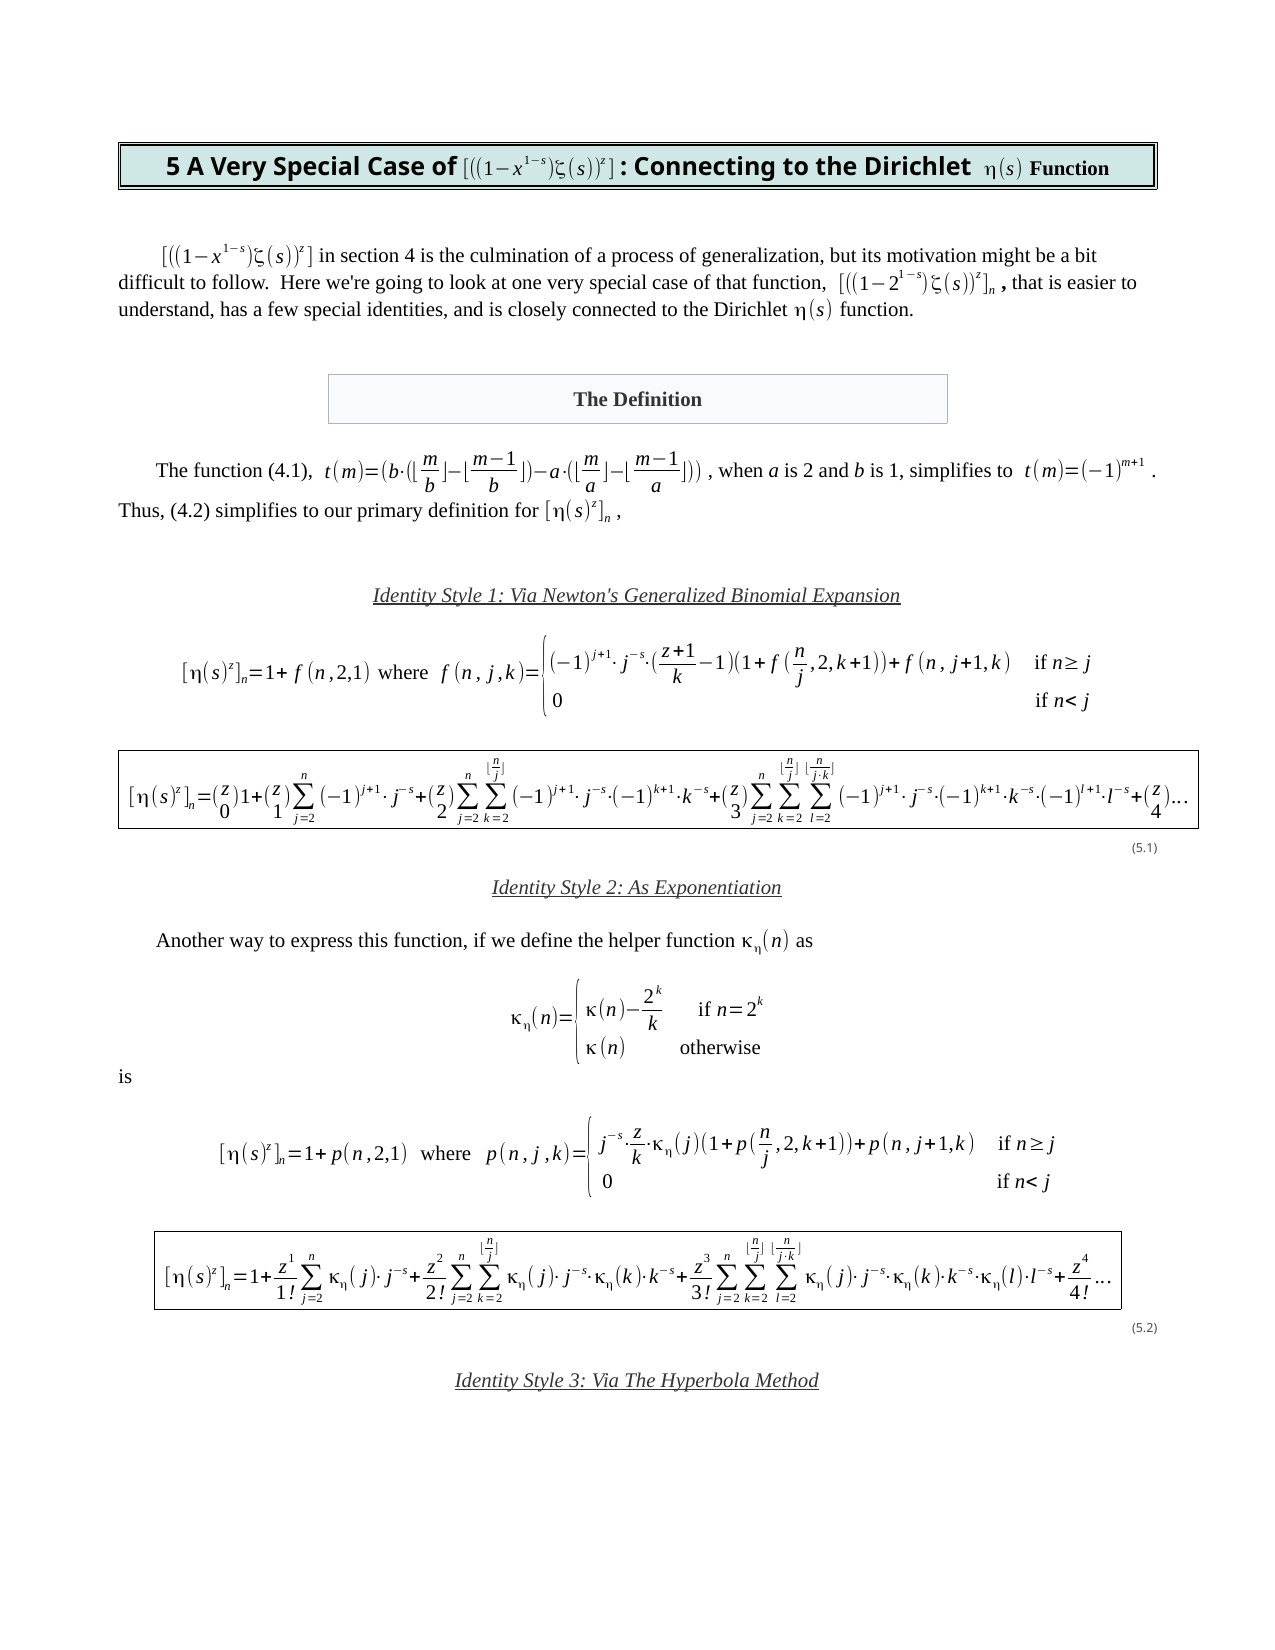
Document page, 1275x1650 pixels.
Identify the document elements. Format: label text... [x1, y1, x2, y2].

text Identity Style 2: As Exponentiation [118, 875, 1157, 899]
text Another way to express this function, if we define the helper functionas [118, 928, 1157, 955]
text The function (4.1), , when a is 2 and b is 1, simplifies to . Thus, (4.2) simplifies to our primary definition for, [118, 447, 1157, 525]
text (5.2) [118, 1309, 1157, 1339]
text The Definition [329, 375, 947, 423]
text Identity Style 3: Via The Hyperbola Method [118, 1368, 1157, 1392]
text (5.1) [118, 829, 1157, 858]
text Identity Style 1: Via Newton's Generalized Binomial Expansion [118, 583, 1157, 607]
text in section 4 is the culmination of a process of generalization, but its motivation might be a bit difficult to follow. Here we're going to look at one very special case of that function, , that is easier to understand, has a few special identities, and is closely connected to the Dirichletfunction. [118, 241, 1157, 322]
text is [118, 1064, 1157, 1088]
